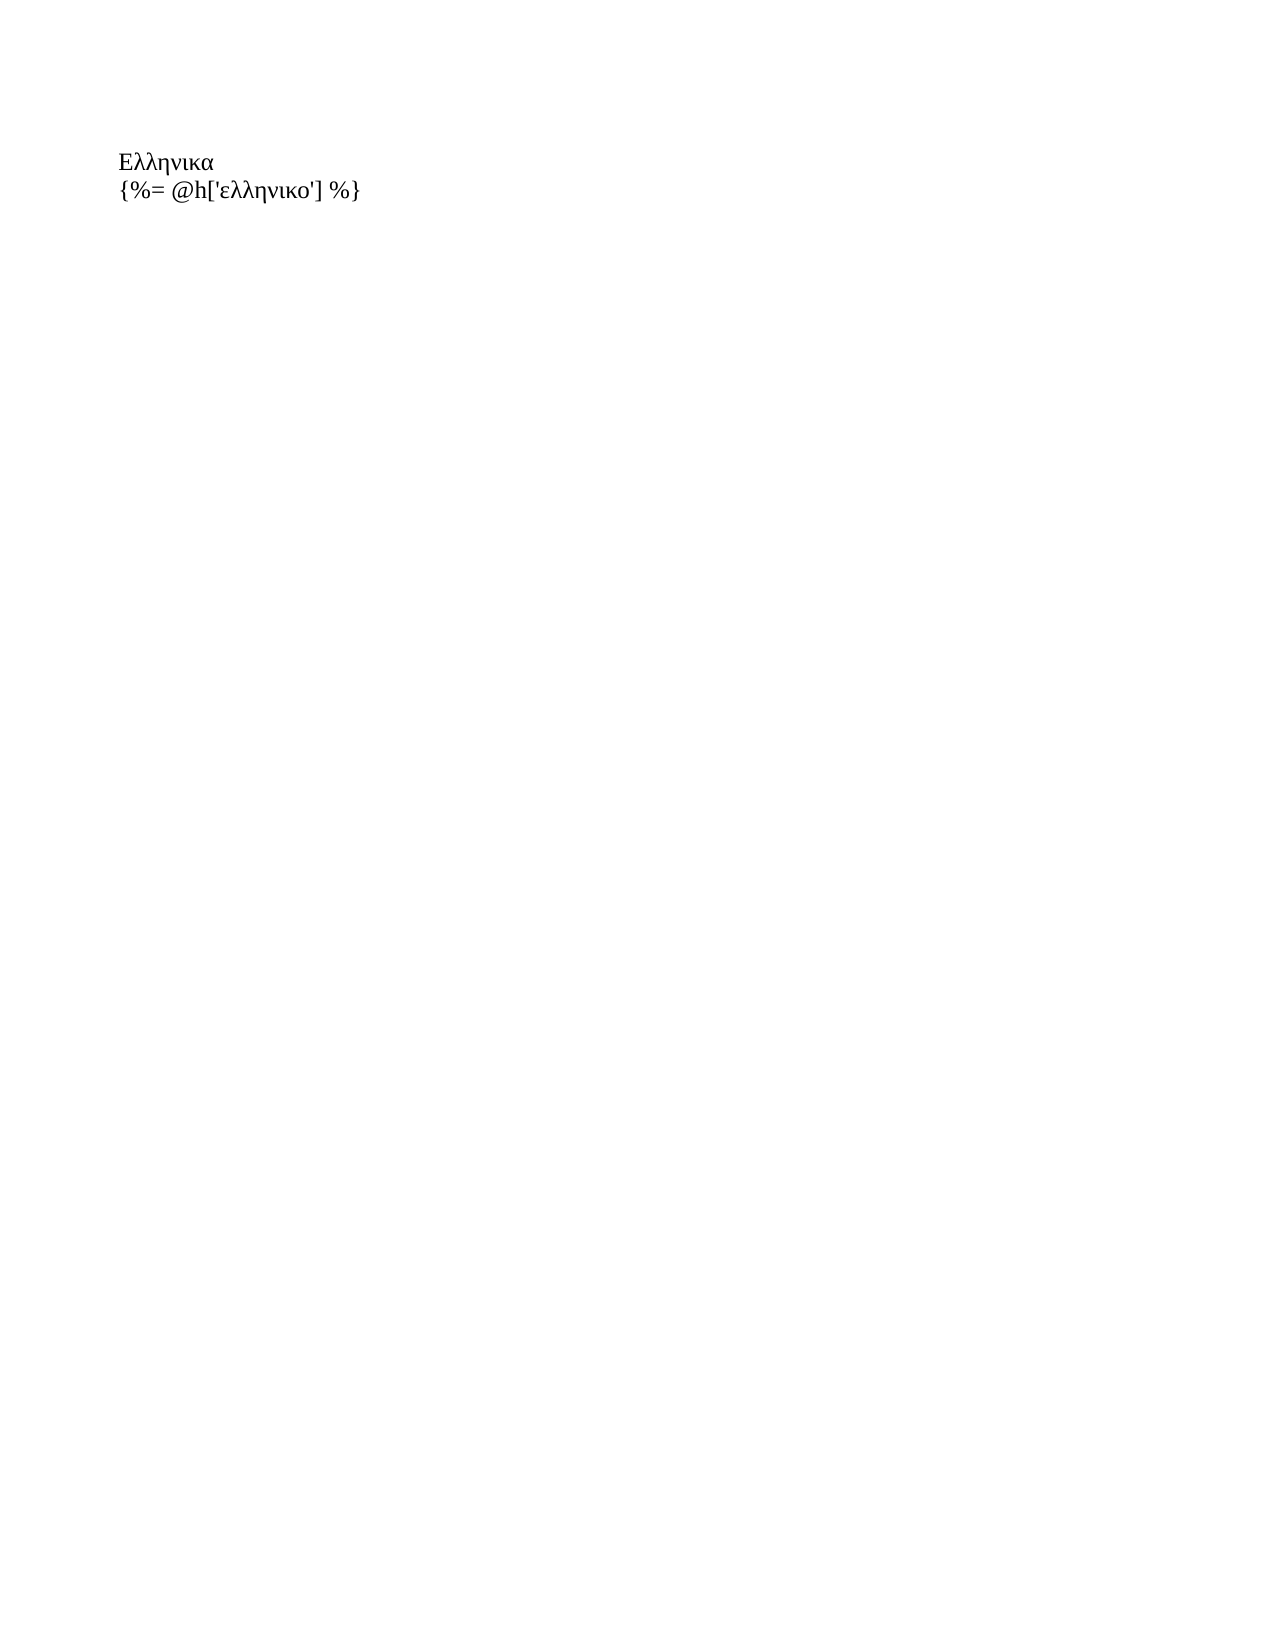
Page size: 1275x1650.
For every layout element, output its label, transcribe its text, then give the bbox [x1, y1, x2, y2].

text {%= @h['ελληνικο'] %} [118, 176, 1157, 204]
text Ελληνικα [118, 147, 1157, 176]
